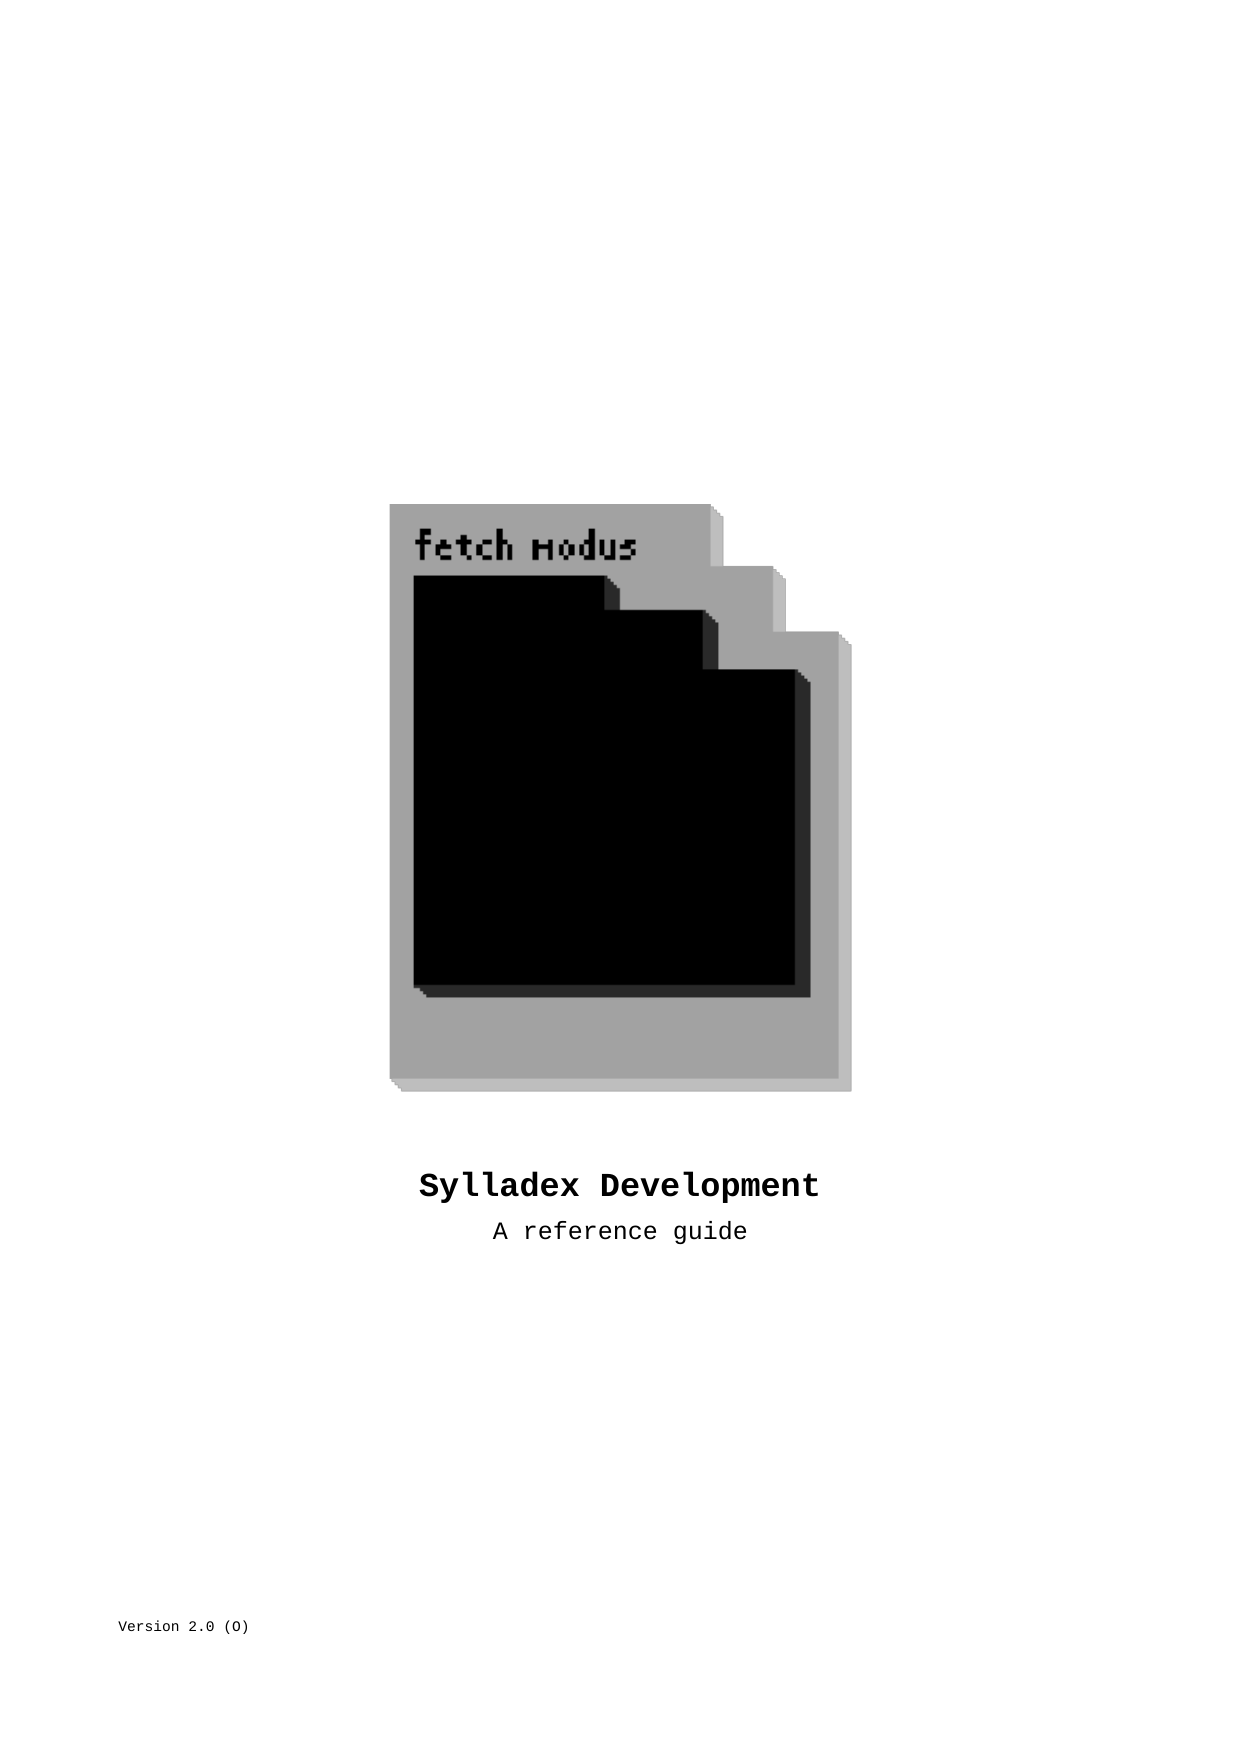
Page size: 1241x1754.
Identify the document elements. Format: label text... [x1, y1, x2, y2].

subtitle Sylladex Development [118, 1168, 1122, 1206]
text A reference guide [118, 1218, 1122, 1247]
picture [389, 504, 853, 1093]
